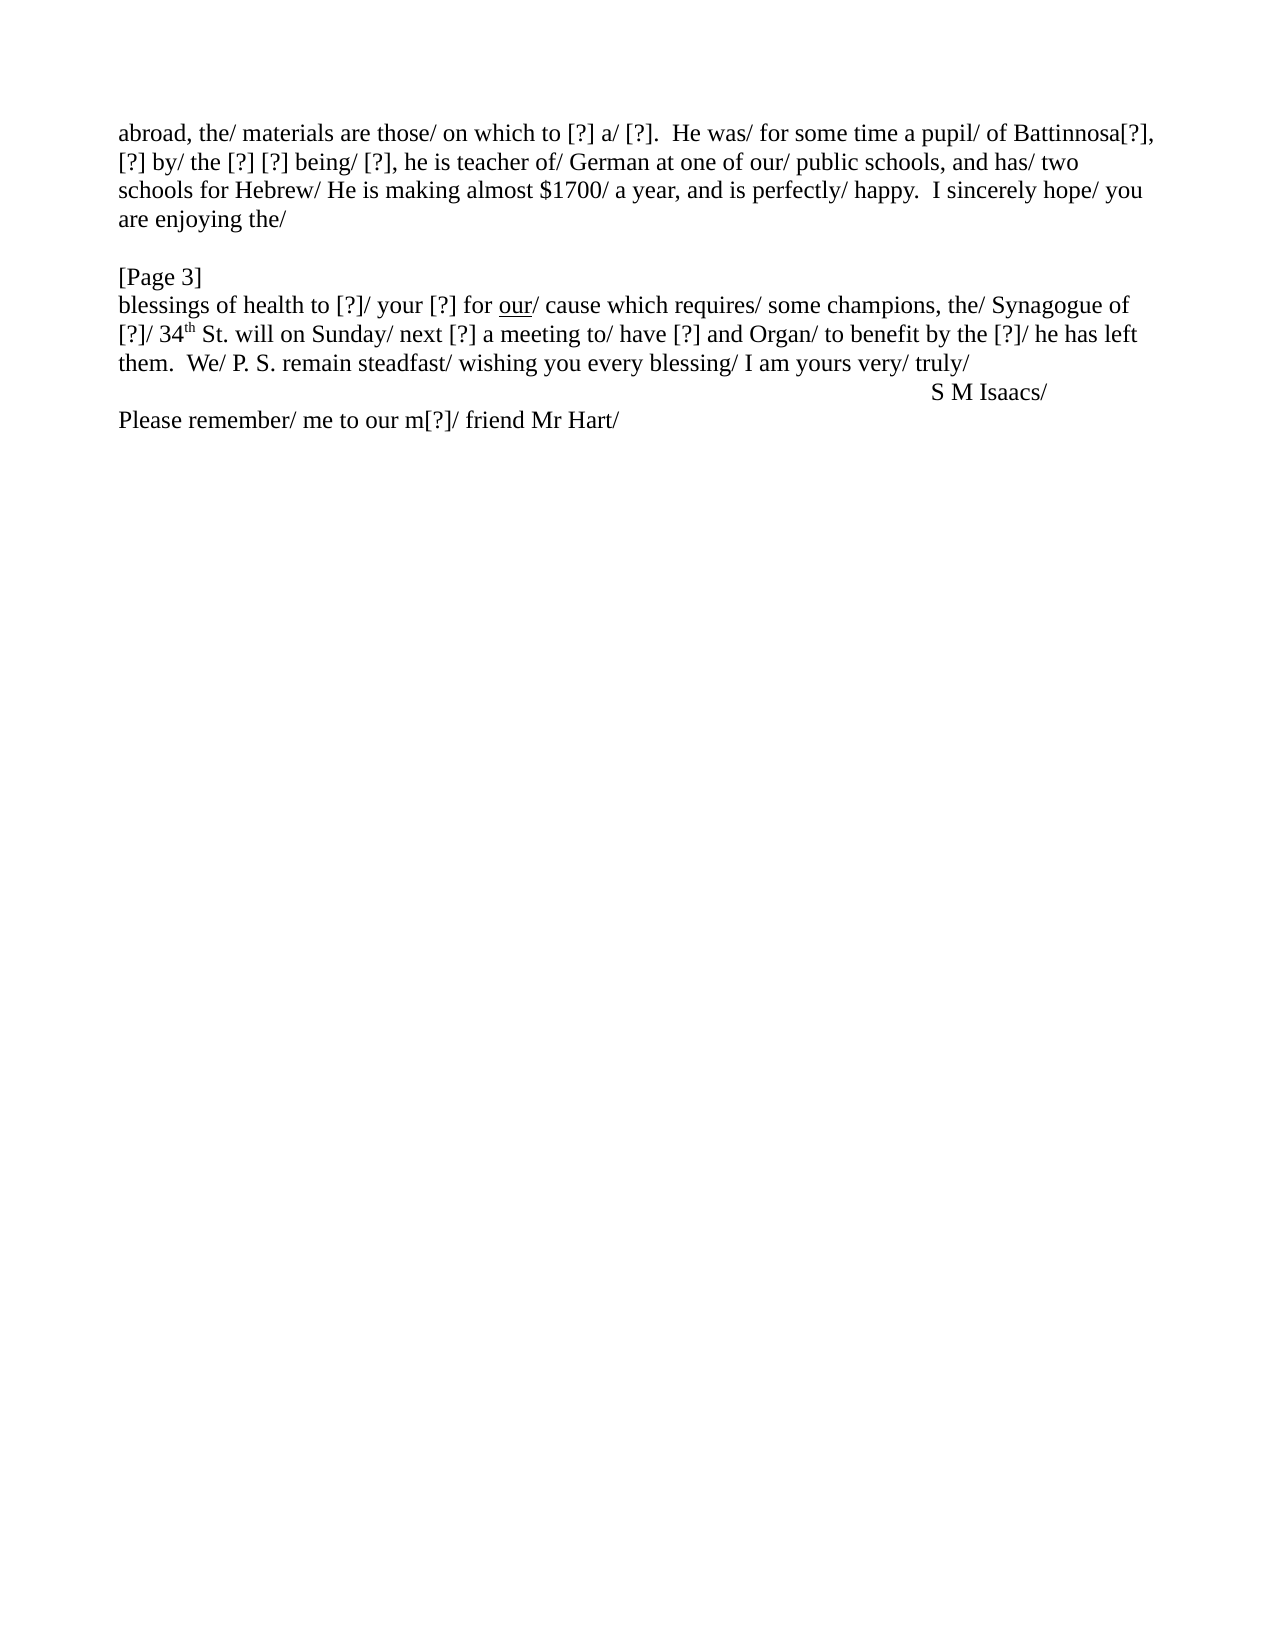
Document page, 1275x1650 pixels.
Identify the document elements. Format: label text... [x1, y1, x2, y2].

text blessings of health to [?]/ your [?] for our/ cause which requires/ some champions, the/ Synagogue of [?]/ 34th St. will on Sunday/ next [?] a meeting to/ have [?] and Organ/ to benefit by the [?]/ he has left them. We/ P. S. remain steadfast/ wishing you every blessing/ I am yours very/ truly/ [118, 291, 1157, 377]
text abroad, the/ materials are those/ on which to [?] a/ [?]. He was/ for some time a pupil/ of Battinnosa[?], [?] by/ the [?] [?] being/ [?], he is teacher of/ German at one of our/ public schools, and has/ two schools for Hebrew/ He is making almost $1700/ a year, and is perfectly/ happy. I sincerely hope/ you are enjoying the/ [118, 118, 1157, 233]
text [Page 3] [118, 262, 1157, 291]
text S M Isaacs/ [118, 377, 1157, 406]
text Please remember/ me to our m[?]/ friend Mr Hart/ [118, 406, 1157, 434]
